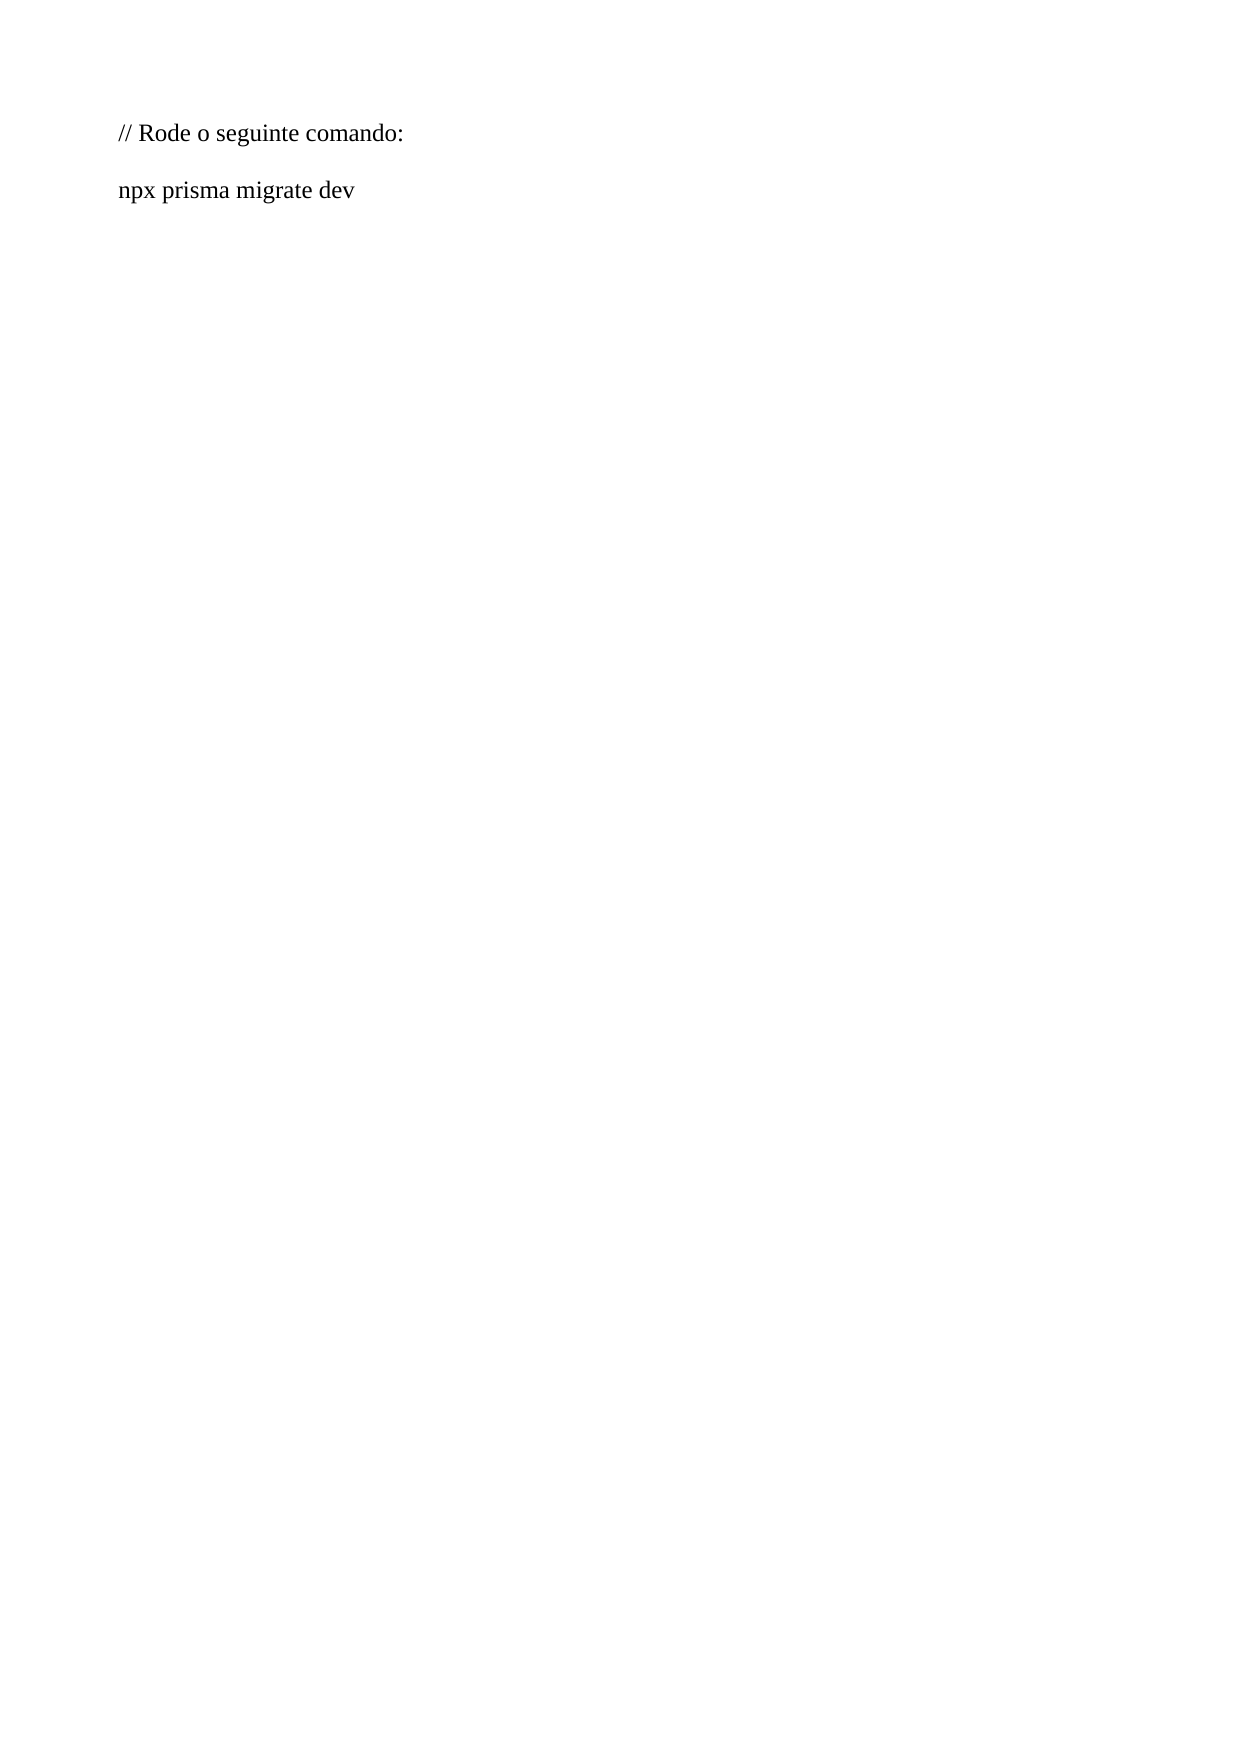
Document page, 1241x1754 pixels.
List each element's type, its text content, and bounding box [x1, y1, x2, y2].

text // Rode o seguinte comando: [118, 118, 1122, 147]
text npx prisma migrate dev [118, 176, 1122, 204]
